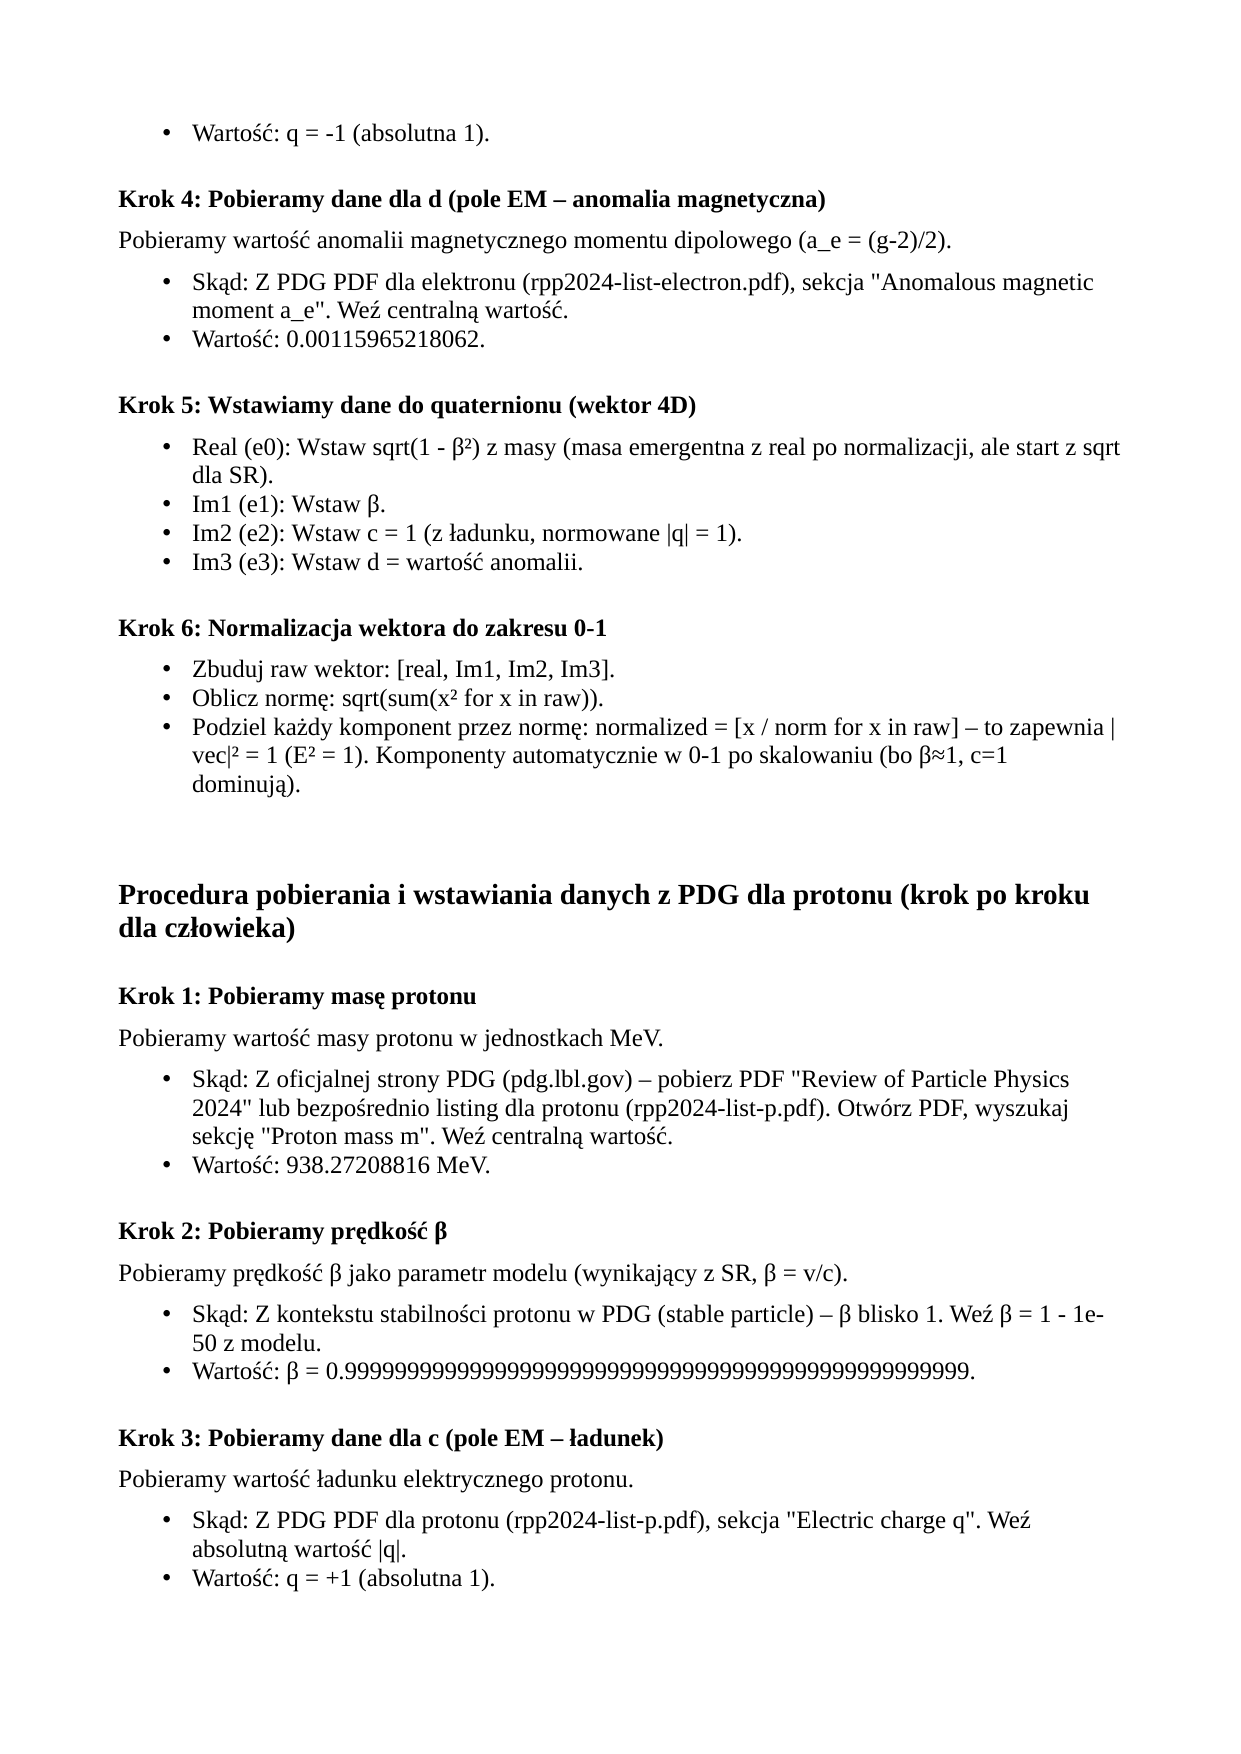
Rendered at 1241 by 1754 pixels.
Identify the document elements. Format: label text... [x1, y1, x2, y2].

list Wartość: β = 0.99999999999999999999999999999999999999999999999999. [162, 1356, 1122, 1385]
list Im1 (e1): Wstaw β. [162, 489, 1122, 518]
list Skąd: Z oficjalnej strony PDG (pdg.lbl.gov) – pobierz PDF "Review of Particle Physics 2024" lub bezpośrednio listing dla protonu (rpp2024-list-p.pdf). Otwórz PDF, wyszukaj sekcję "Proton mass m". Weź centralną wartość. [162, 1064, 1122, 1150]
list Wartość: q = -1 (absolutna 1). [162, 118, 1122, 147]
list Im3 (e3): Wstaw d = wartość anomalii. [162, 547, 1122, 576]
list Wartość: 938.27208816 MeV. [162, 1150, 1122, 1179]
subtitle Krok 5: Wstawiamy dane do quaternionu (wektor 4D) [118, 391, 1122, 419]
subtitle Krok 1: Pobieramy masę protonu [118, 981, 1122, 1010]
list Real (e0): Wstaw sqrt(1 - β²) z masy (masa emergentna z real po normalizacji, ale start z sqrt dla SR). [162, 432, 1122, 489]
subtitle Krok 4: Pobieramy dane dla d (pole EM – anomalia magnetyczna) [118, 184, 1122, 213]
text Pobieramy wartość masy protonu w jednostkach MeV. [118, 1023, 1122, 1051]
subtitle Krok 6: Normalizacja wektora do zakresu 0-1 [118, 613, 1122, 642]
list Podziel każdy komponent przez normę: normalized = [x / norm for x in raw] – to zapewnia |vec|² = 1 (E² = 1). Komponenty automatycznie w 0-1 po skalowaniu (bo β≈1, c=1 dominują). [162, 712, 1122, 798]
list Skąd: Z kontekstu stabilności protonu w PDG (stable particle) – β blisko 1. Weź β = 1 - 1e-50 z modelu. [162, 1299, 1122, 1356]
list Wartość: 0.00115965218062. [162, 324, 1122, 353]
list Wartość: q = +1 (absolutna 1). [162, 1563, 1122, 1591]
text Pobieramy wartość ładunku elektrycznego protonu. [118, 1464, 1122, 1493]
list Skąd: Z PDG PDF dla elektronu (rpp2024-list-electron.pdf), sekcja "Anomalous magnetic moment a_e". Weź centralną wartość. [162, 267, 1122, 324]
subtitle Krok 3: Pobieramy dane dla c (pole EM – ładunek) [118, 1423, 1122, 1451]
subtitle Procedura pobierania i wstawiania danych z PDG dla protonu (krok po kroku dla człowieka) [118, 877, 1122, 944]
list Im2 (e2): Wstaw c = 1 (z ładunku, normowane |q| = 1). [162, 518, 1122, 547]
text Pobieramy wartość anomalii magnetycznego momentu dipolowego (a_e = (g-2)/2). [118, 226, 1122, 254]
list Oblicz normę: sqrt(sum(x² for x in raw)). [162, 683, 1122, 712]
text Pobieramy prędkość β jako parametr modelu (wynikający z SR, β = v/c). [118, 1258, 1122, 1286]
list Zbuduj raw wektor: [real, Im1, Im2, Im3]. [162, 654, 1122, 683]
subtitle Krok 2: Pobieramy prędkość β [118, 1216, 1122, 1245]
list Skąd: Z PDG PDF dla protonu (rpp2024-list-p.pdf), sekcja "Electric charge q". Weź absolutną wartość |q|. [162, 1505, 1122, 1563]
